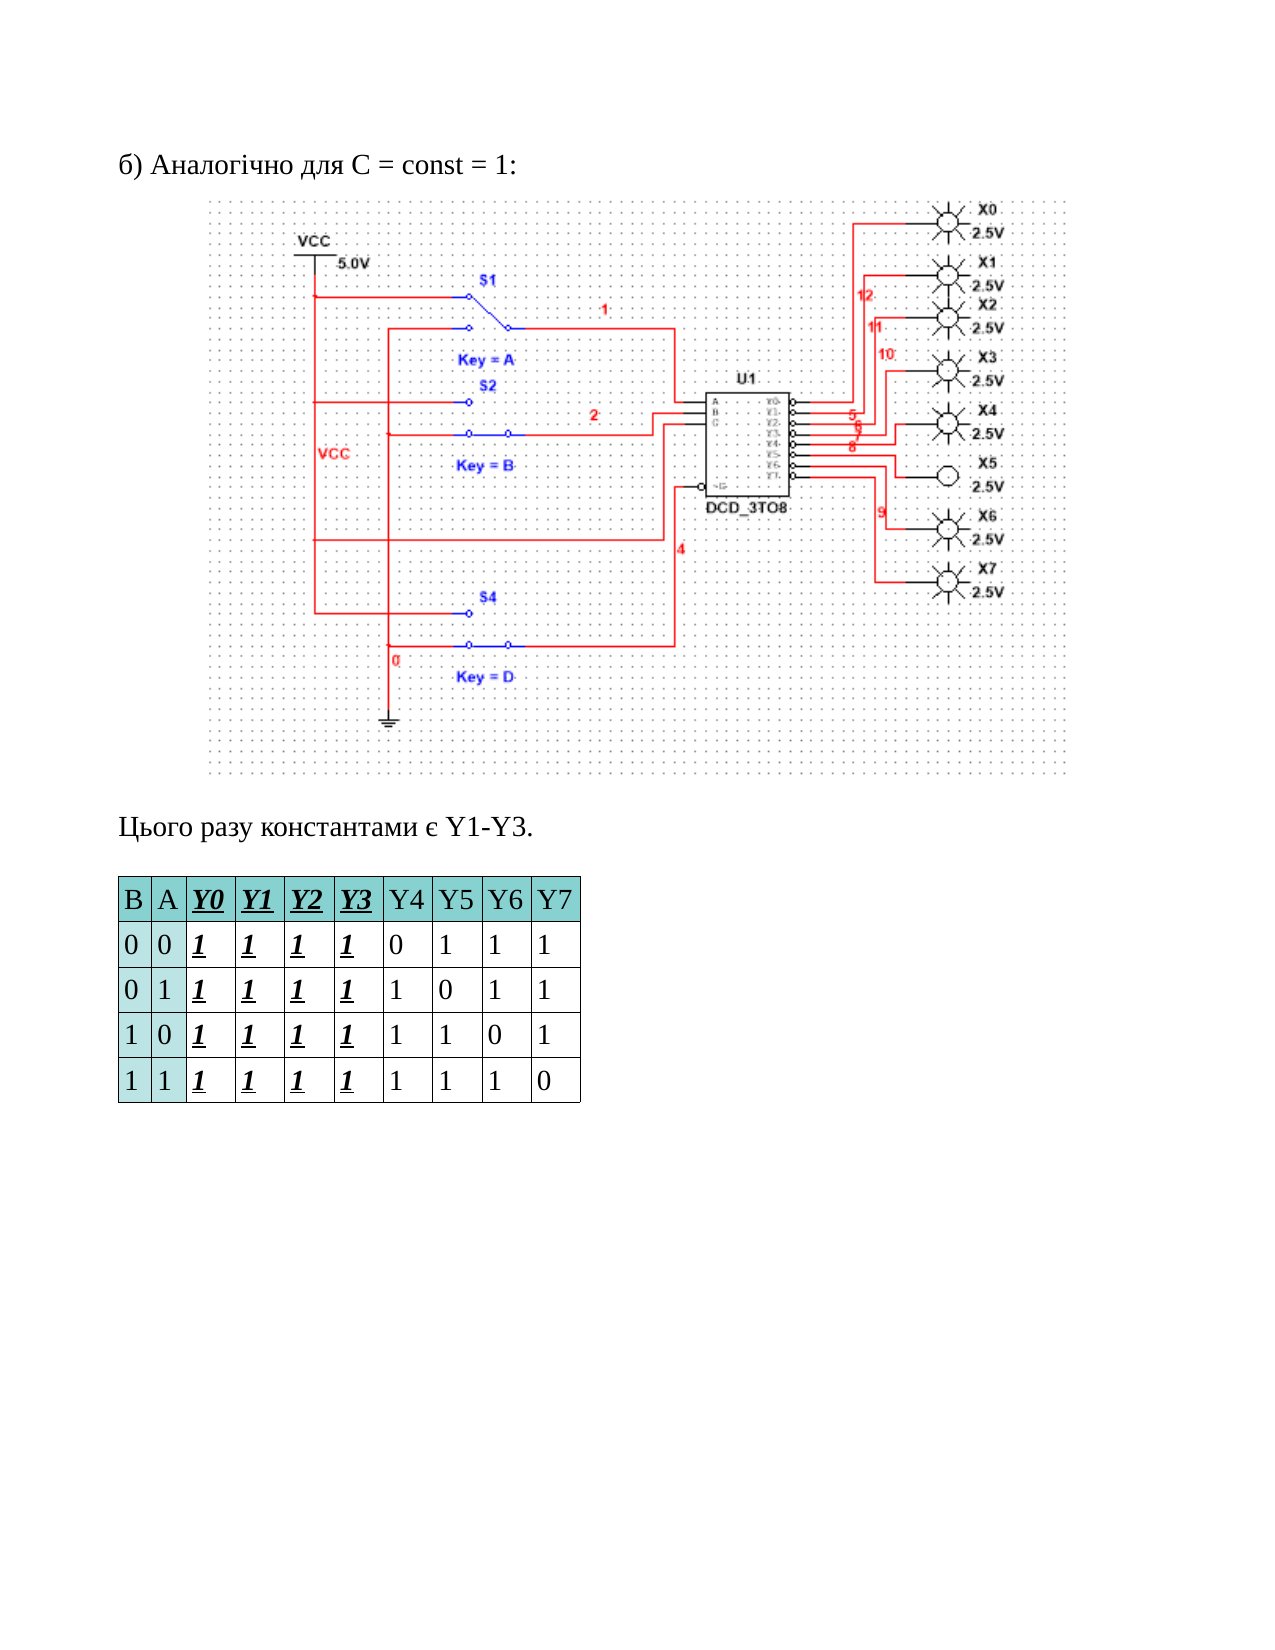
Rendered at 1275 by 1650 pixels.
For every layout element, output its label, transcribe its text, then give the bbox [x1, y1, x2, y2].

picture [208, 192, 1067, 776]
table_cell 1 [187, 1013, 235, 1057]
table_cell 1 [236, 1013, 284, 1057]
table_cell 1 [236, 1058, 284, 1102]
table_cell 0 [433, 968, 482, 1012]
table_header Y5 [433, 877, 482, 921]
table_header A [152, 877, 186, 921]
table_cell 0 [119, 968, 151, 1012]
table_cell 0 [152, 922, 186, 967]
table_cell 1 [152, 968, 186, 1012]
table_header Y1 [236, 877, 284, 921]
table_cell 1 [236, 968, 284, 1012]
table_cell 1 [152, 1058, 186, 1102]
table_header Y6 [483, 877, 531, 921]
table_cell 1 [532, 922, 580, 967]
table_header Y4 [384, 877, 432, 921]
table_cell 1 [285, 968, 334, 1012]
table_cell 0 [384, 922, 432, 967]
table_cell 1 [335, 968, 383, 1012]
table_cell 1 [384, 968, 432, 1012]
table_cell 1 [532, 968, 580, 1012]
table_header Y3 [335, 877, 383, 921]
table_cell 0 [119, 922, 151, 967]
table_header Y7 [532, 877, 580, 921]
table_cell 1 [384, 1013, 432, 1057]
table_header B [119, 877, 151, 921]
text Цього разу константами є Y1-Y3. [118, 809, 1157, 843]
table_cell 1 [384, 1058, 432, 1102]
table_cell 1 [483, 1058, 531, 1102]
table_cell 1 [433, 922, 482, 967]
table_cell 1 [433, 1058, 482, 1102]
table_cell 1 [335, 1058, 383, 1102]
table_cell 1 [285, 922, 334, 967]
table_cell 0 [152, 1013, 186, 1057]
text б) Аналогічно для C = const = 1: [118, 147, 1157, 180]
table_header Y0 [187, 877, 235, 921]
table_cell 1 [187, 922, 235, 967]
table_cell 1 [187, 968, 235, 1012]
table_cell 0 [532, 1058, 580, 1102]
table_cell 1 [483, 968, 531, 1012]
table_cell 1 [119, 1013, 151, 1057]
table_header Y2 [285, 877, 334, 921]
table_cell 1 [236, 922, 284, 967]
table_cell 1 [532, 1013, 580, 1057]
table_cell 1 [285, 1013, 334, 1057]
table_cell 1 [285, 1058, 334, 1102]
table_cell 1 [335, 1013, 383, 1057]
table_cell 1 [335, 922, 383, 967]
table_cell 1 [187, 1058, 235, 1102]
table_cell 1 [483, 922, 531, 967]
table_cell 1 [119, 1058, 151, 1102]
table_cell 1 [433, 1013, 482, 1057]
table_cell 0 [483, 1013, 531, 1057]
